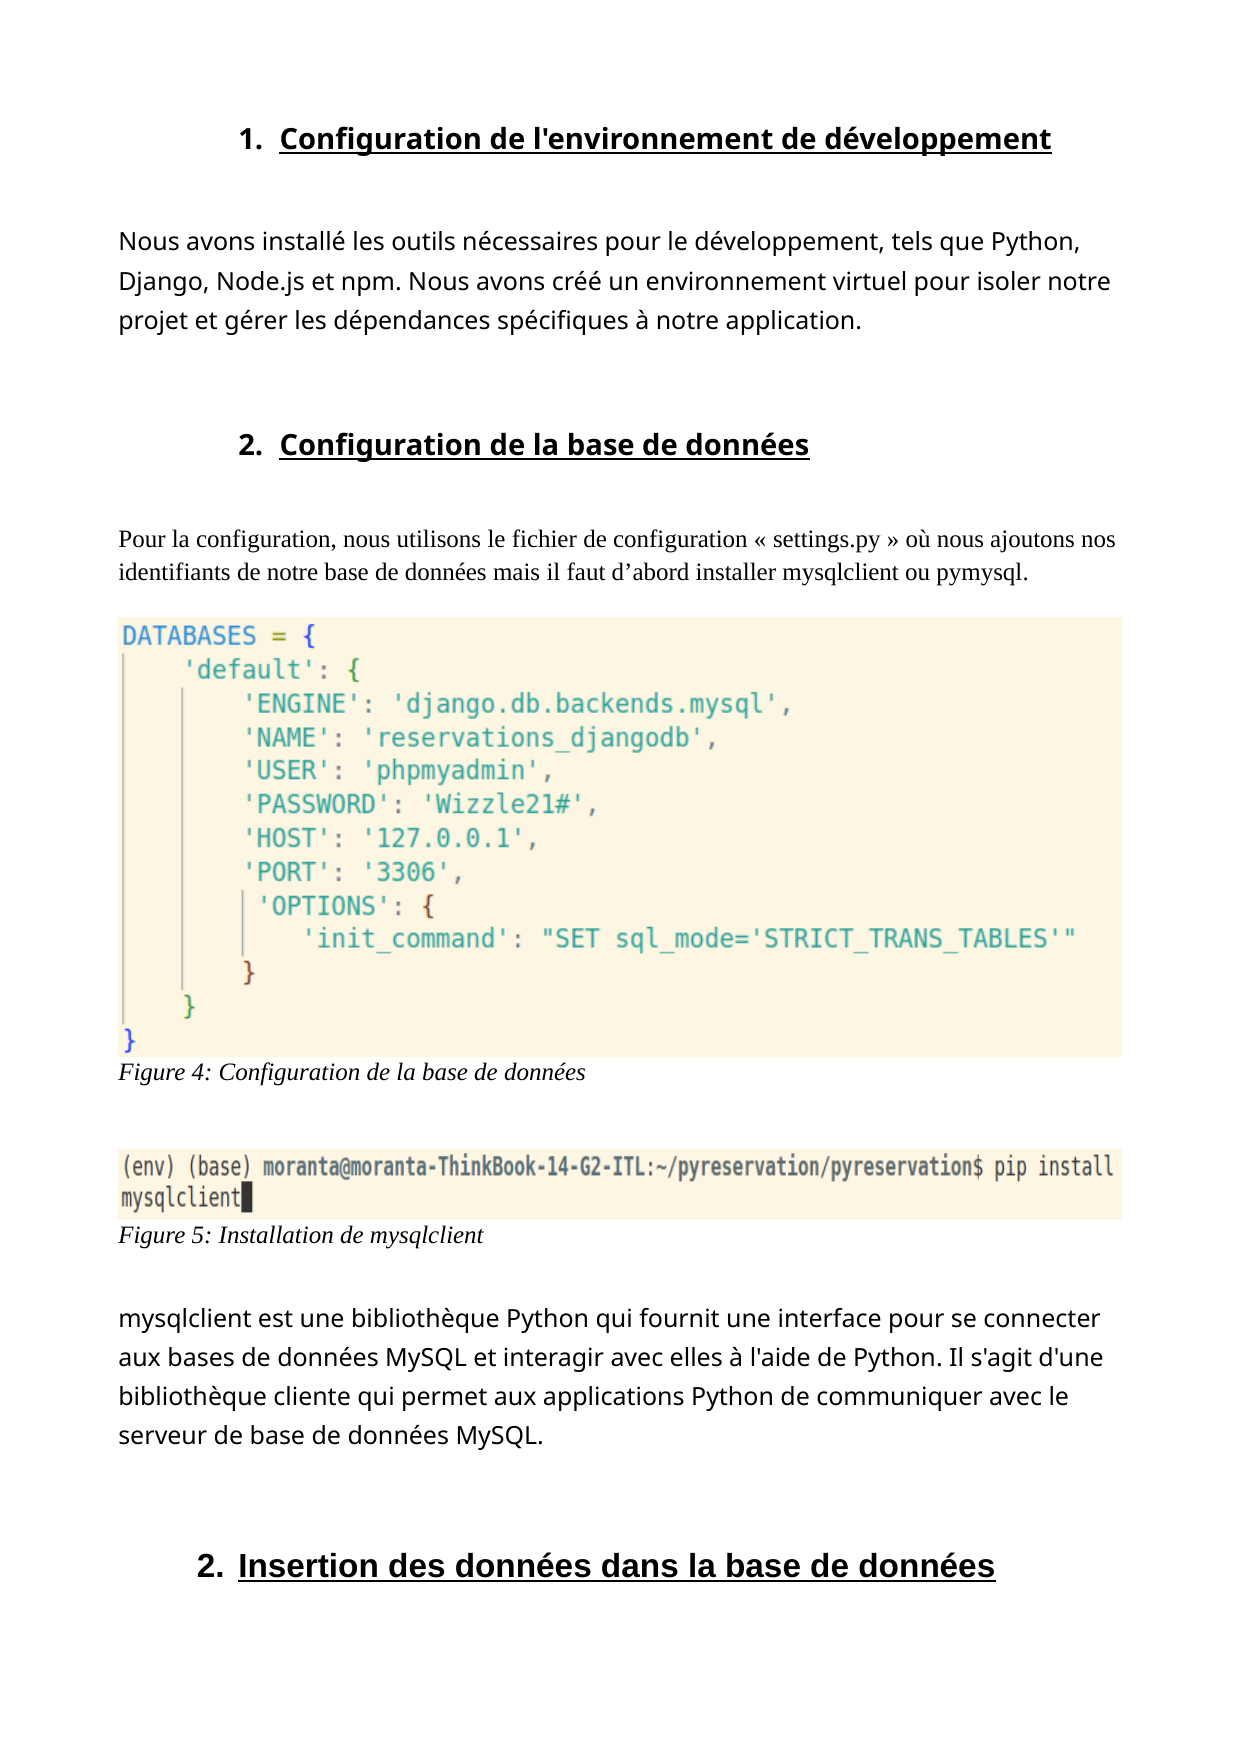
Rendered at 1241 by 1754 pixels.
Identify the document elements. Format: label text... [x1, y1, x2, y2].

picture [118, 617, 1123, 1057]
subtitle Insertion des données dans la base de données [197, 1546, 1122, 1585]
text mysqlclient est une bibliothèque Python qui fournit une interface pour se connecter aux bases de données MySQL et interagir avec elles à l'aide de Python. Il s'agit d'une bibliothèque cliente qui permet aux applications Python de communiquer avec le serveur de base de données MySQL. [118, 1300, 1122, 1452]
text Figure 5: Installation de mysqlclient [118, 1220, 1122, 1248]
subtitle Configuration de l'environnement de développement [238, 118, 1122, 158]
text Figure 4: Configuration de la base de données [118, 1057, 1122, 1085]
text Nous avons installé les outils nécessaires pour le développement, tels que Python, Django, Node.js et npm. Nous avons créé un environnement virtuel pour isoler notre projet et gérer les dépendances spécifiques à notre application. [118, 224, 1122, 336]
subtitle Configuration de la base de données [238, 424, 1122, 464]
text Pour la configuration, nous utilisons le fichier de configuration « settings.py » où nous ajoutons nos identifiants de notre base de données mais il faut d’abord installer mysqlclient ou pymysql. [118, 524, 1122, 586]
picture [118, 1149, 1123, 1220]
